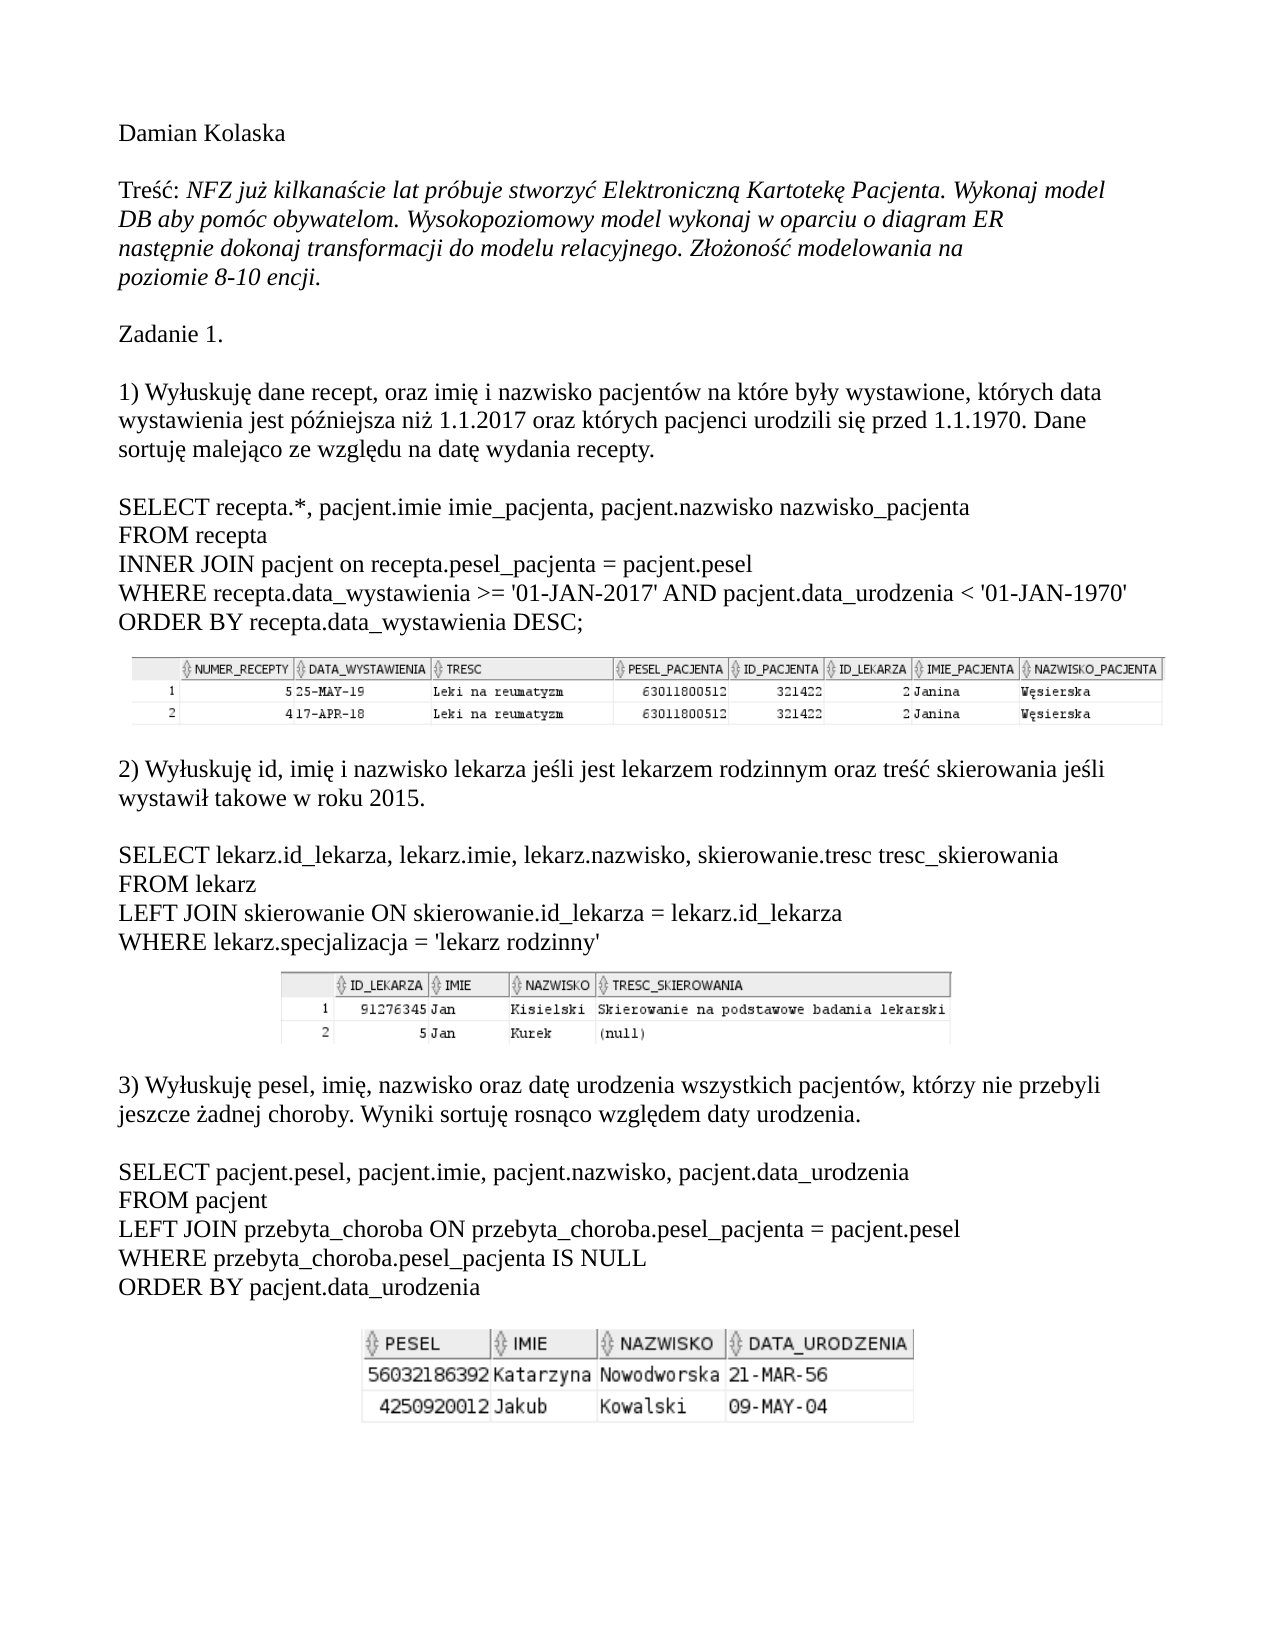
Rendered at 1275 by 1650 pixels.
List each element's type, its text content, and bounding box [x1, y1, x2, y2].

text WHERE przebyta_choroba.pesel_pacjenta IS NULL [118, 1243, 1157, 1272]
text poziomie 8-10 encji. [118, 262, 1157, 291]
picture [281, 971, 952, 1044]
text ORDER BY pacjent.data_urodzenia [118, 1272, 1157, 1300]
text 3) Wyłuskuję pesel, imię, nazwisko oraz datę urodzenia wszystkich pacjentów, którzy nie przebyli jeszcze żadnej choroby. Wyniki sortuję rosnąco względem daty urodzenia. [118, 1070, 1157, 1128]
text Damian Kolaska [118, 118, 1157, 147]
text FROM recepta [118, 521, 1157, 549]
text SELECT recepta.*, pacjent.imie imie_pacjenta, pacjent.nazwisko nazwisko_pacjenta [118, 492, 1157, 521]
text LEFT JOIN przebyta_choroba ON przebyta_choroba.pesel_pacjenta = pacjent.pesel [118, 1214, 1157, 1243]
text WHERE recepta.data_wystawienia >= '01-JAN-2017' AND pacjent.data_urodzenia < '01-JAN-1970' [118, 578, 1157, 607]
text FROM pacjent [118, 1185, 1157, 1214]
text DB aby pomóc obywatelom. Wysokopoziomowy model wykonaj w oparciu o diagram ER [118, 204, 1157, 233]
text LEFT JOIN skierowanie ON skierowanie.id_lekarza = lekarz.id_lekarza [118, 898, 1157, 927]
text Zadanie 1. [118, 319, 1157, 348]
text FROM lekarz [118, 869, 1157, 898]
picture [361, 1329, 914, 1431]
text SELECT pacjent.pesel, pacjent.imie, pacjent.nazwisko, pacjent.data_urodzenia [118, 1157, 1157, 1185]
text Treść: NFZ już kilkanaście lat próbuje stworzyć Elektroniczną Kartotekę Pacjenta. Wykonaj model [118, 176, 1157, 204]
picture [131, 657, 1166, 726]
text ORDER BY recepta.data_wystawienia DESC; [118, 607, 1157, 636]
text INNER JOIN pacjent on recepta.pesel_pacjenta = pacjent.pesel [118, 549, 1157, 578]
text 2) Wyłuskuję id, imię i nazwisko lekarza jeśli jest lekarzem rodzinnym oraz treść skierowania jeśli wystawił takowe w roku 2015. [118, 754, 1157, 812]
text 1) Wyłuskuję dane recept, oraz imię i nazwisko pacjentów na które były wystawione, których data wystawienia jest późniejsza niż 1.1.2017 oraz których pacjenci urodzili się przed 1.1.1970. Dane sortuję malejąco ze względu na datę wydania recepty. [118, 377, 1157, 463]
text następnie dokonaj transformacji do modelu relacyjnego. Złożoność modelowania na [118, 233, 1157, 262]
text WHERE lekarz.specjalizacja = 'lekarz rodzinny' [118, 927, 1157, 955]
text SELECT lekarz.id_lekarza, lekarz.imie, lekarz.nazwisko, skierowanie.tresc tresc_skierowania [118, 840, 1157, 869]
